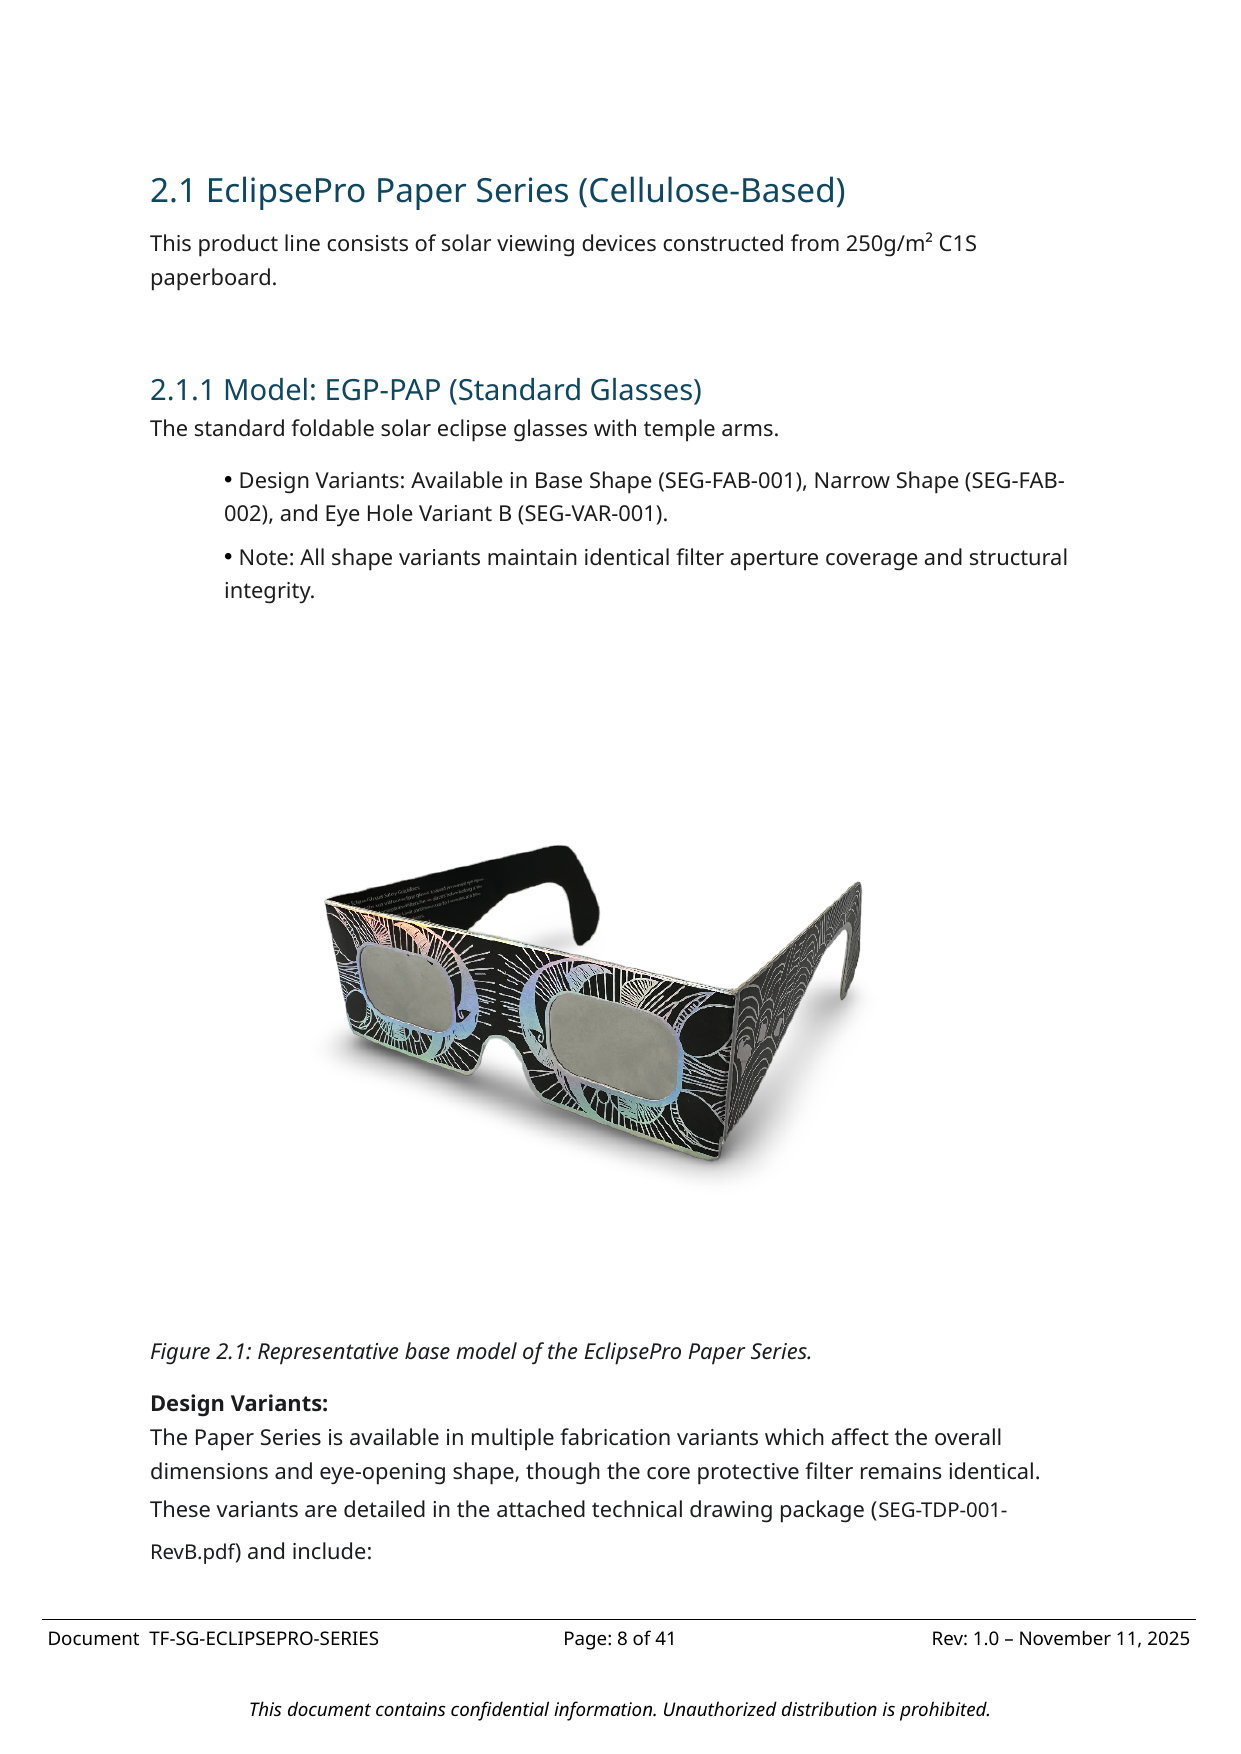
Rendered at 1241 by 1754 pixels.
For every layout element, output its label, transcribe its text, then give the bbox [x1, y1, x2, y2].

picture [150, 615, 1091, 1321]
list Note: All shape variants maintain identical filter aperture coverage and structural integrity. [150, 539, 1090, 604]
text This product line consists of solar viewing devices constructed from 250g/m² C1S paperboard. [150, 228, 1090, 292]
text Design Variants: The Paper Series is available in multiple fabrication variants which affect the overall dimensions and eye-opening shape, though the core protective filter remains identical. These variants are detailed in the attached technical drawing package (SEG-TDP-001-RevB.pdf) and include: [150, 1388, 1090, 1570]
text The standard foldable solar eclipse glasses with temple arms. [150, 369, 1090, 443]
text Figure 2.1: Representative base model of the EclipsePro Paper Series. [150, 1321, 1090, 1366]
subtitle 2.1.1 Model: EGP-PAP (Standard Glasses) [150, 369, 702, 409]
subtitle 2.1 EclipsePro Paper Series (Cellulose-Based) [150, 167, 1090, 212]
list Design Variants: Available in Base Shape (SEG-FAB-001), Narrow Shape (SEG-FAB-002), and Eye Hole Variant B (SEG-VAR-001). [150, 462, 1090, 528]
